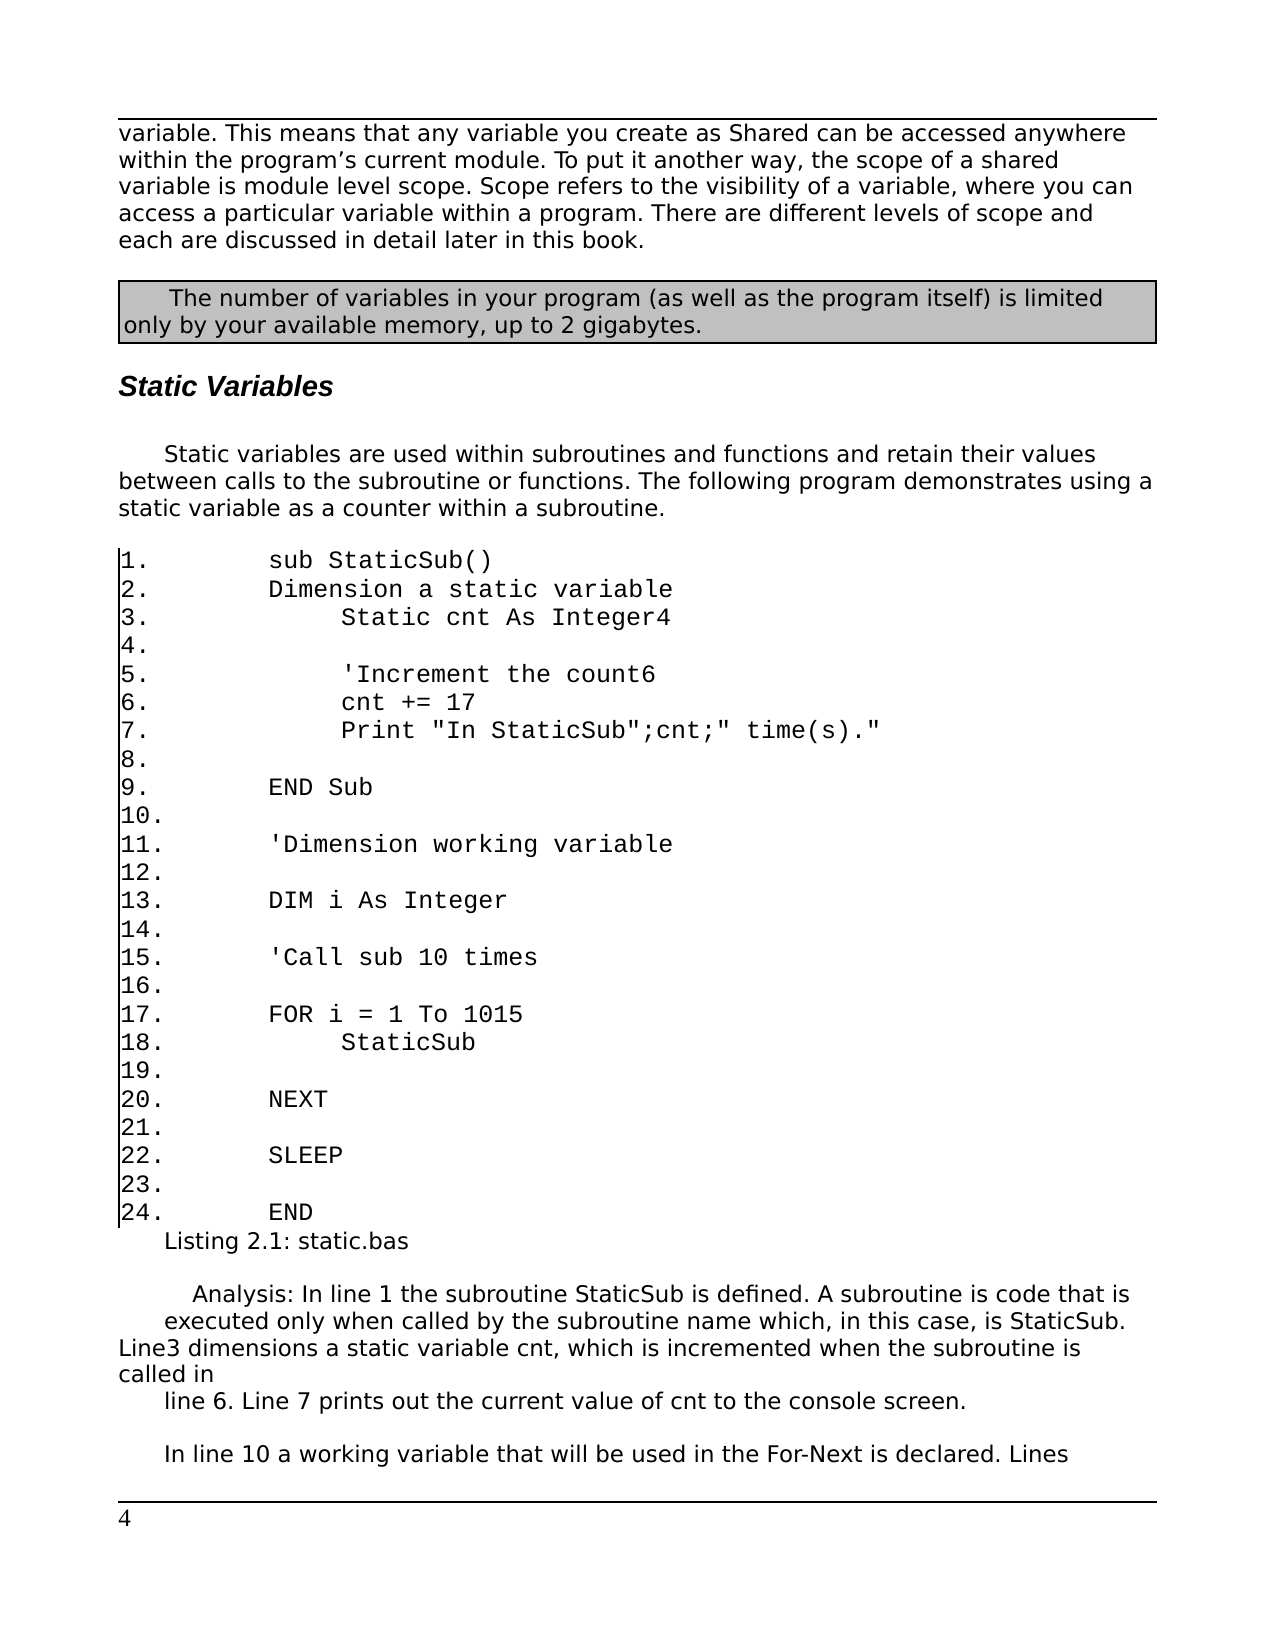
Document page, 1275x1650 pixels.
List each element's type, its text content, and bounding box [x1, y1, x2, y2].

list FOR i = 1 To 1015 [120, 1001, 1157, 1030]
list END [120, 1200, 1157, 1228]
subtitle Static Variables [118, 369, 1157, 402]
list sub StaticSub() [120, 548, 1157, 576]
list StaticSub [120, 1030, 1157, 1058]
list Dimension a static variable [120, 576, 1157, 605]
text line 6. Line 7 prints out the current value of cnt to the console screen. [118, 1388, 1157, 1415]
list 'Call sub 10 times [120, 945, 1157, 973]
list DIM i As Integer [120, 888, 1157, 916]
list Print "In StaticSub";cnt;" time(s)." [120, 718, 1157, 746]
list NEXT [120, 1086, 1157, 1115]
list END Sub [120, 775, 1157, 803]
list 'Dimension working variable [120, 831, 1157, 860]
text In line 10 a working variable that will be used in the For-Next is declared. Lines [118, 1441, 1157, 1468]
list 'Increment the count6 [120, 661, 1157, 690]
text The number of variables in your program (as well as the program itself) is limited only by your available memory, up to 2 gigabytes. [120, 282, 1155, 342]
list cnt += 17 [120, 690, 1157, 718]
text executed only when called by the subroutine name which, in this case, is StaticSub. Line3 dimensions a static variable cnt, which is incremented when the subroutine is called in [118, 1308, 1157, 1388]
text variable. This means that any variable you create as Shared can be accessed anywhere within the program’s current module. To put it another way, the scope of a shared variable is module level scope. Scope refers to the visibility of a variable, where you can access a particular variable within a program. There are different levels of scope and each are discussed in detail later in this book. [118, 120, 1157, 253]
text Static variables are used within subroutines and functions and retain their values between calls to the subroutine or functions. The following program demonstrates using a static variable as a counter within a subroutine. [118, 441, 1157, 521]
text Listing 2.1: static.bas [118, 1228, 1157, 1255]
text Analysis: In line 1 the subroutine StaticSub is defined. A subroutine is code that is [118, 1281, 1157, 1308]
list Static cnt As Integer4 [120, 605, 1157, 633]
list SLEEP [120, 1143, 1157, 1171]
